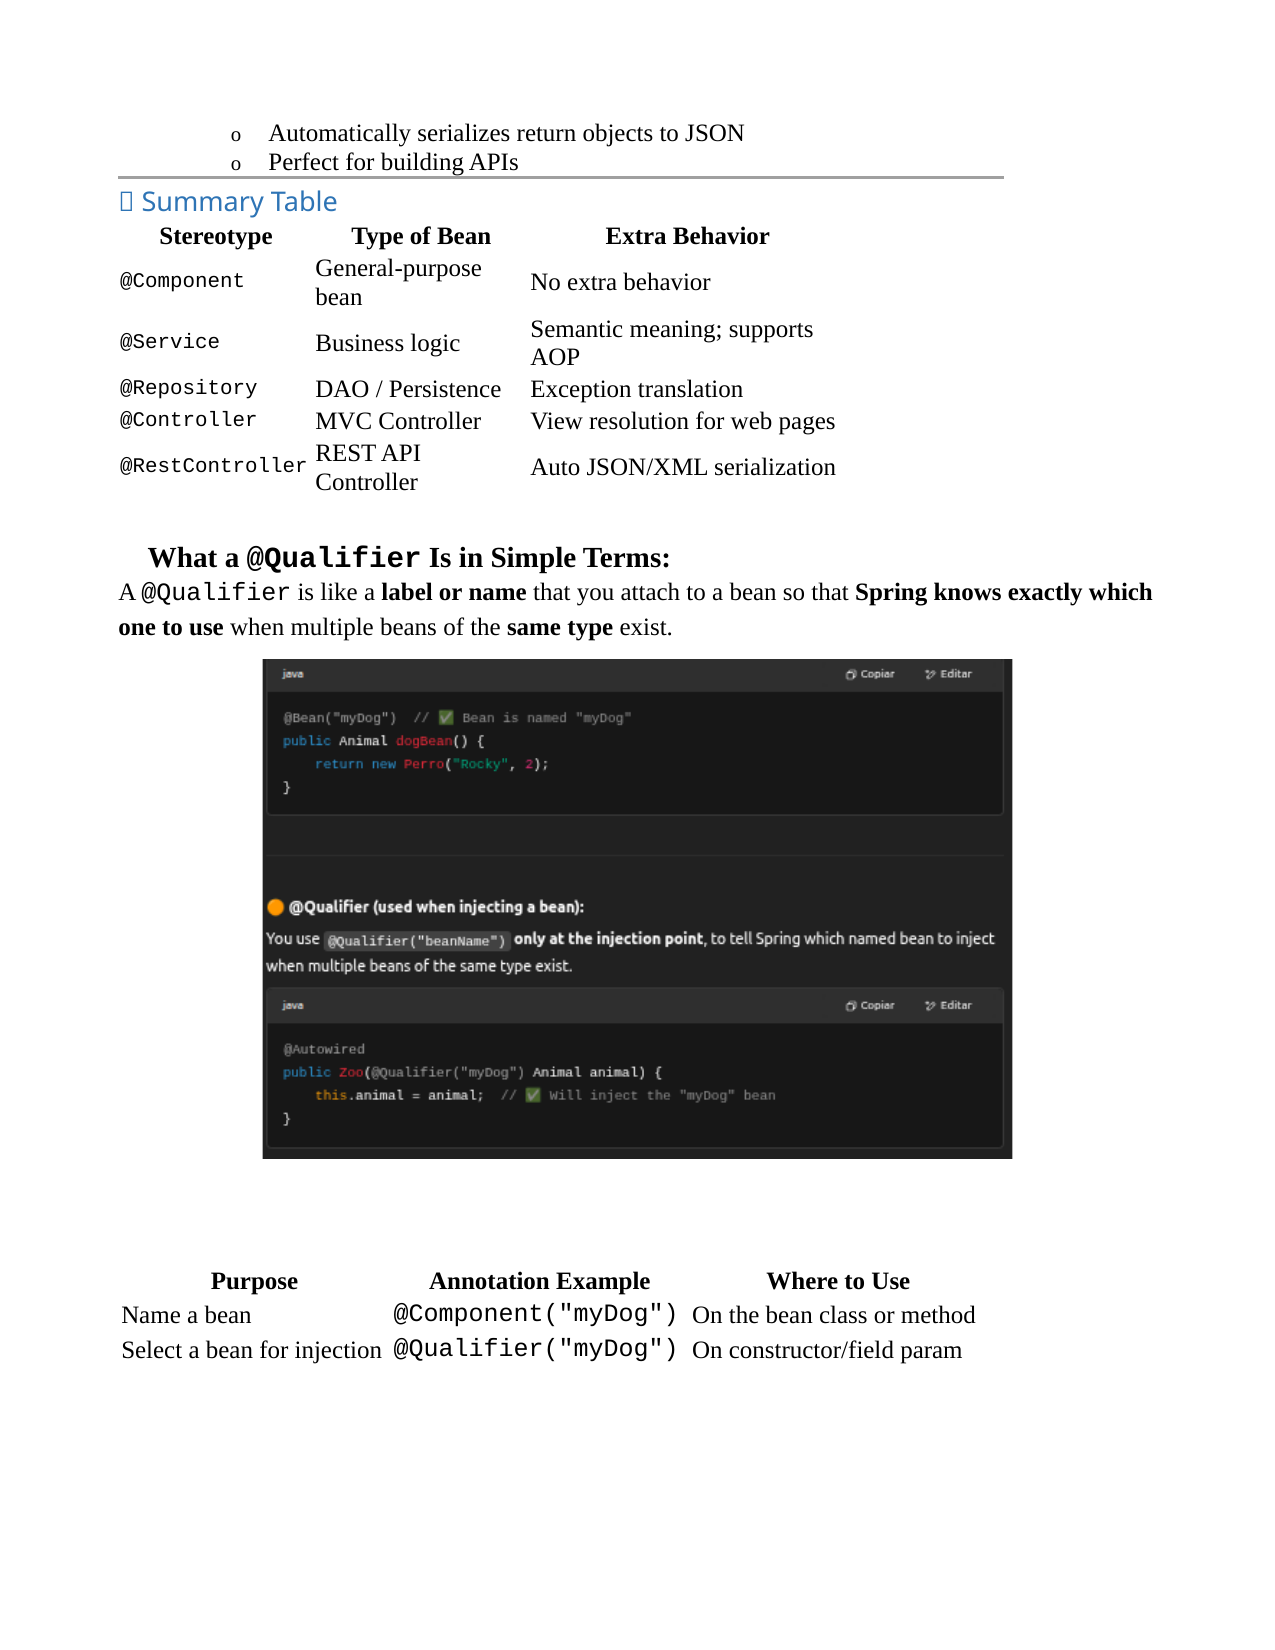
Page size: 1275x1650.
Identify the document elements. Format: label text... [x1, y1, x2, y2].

table_cell No extra behavior [529, 252, 847, 312]
subtitle 🧠 Summary Table [118, 183, 1157, 220]
list Automatically serializes return objects to JSON [231, 118, 1157, 147]
table_cell @Component [118, 252, 313, 312]
table_cell On the bean class or method [689, 1298, 988, 1332]
table_cell @Service [118, 312, 313, 373]
table_header Where to Use [689, 1263, 988, 1298]
table_cell DAO / Persistence [314, 373, 528, 405]
table_cell Semantic meaning; supports AOP [529, 312, 847, 373]
table_cell Auto JSON/XML serialization [529, 437, 847, 497]
table_cell @Controller [118, 405, 313, 437]
table_header Annotation Example [390, 1263, 689, 1298]
table_cell Business logic [314, 312, 528, 373]
table_cell @Repository [118, 373, 313, 405]
table_header Extra Behavior [529, 220, 847, 252]
table_cell @RestController [118, 437, 313, 497]
table_cell On constructor/field param [689, 1332, 988, 1367]
table_header Purpose [118, 1263, 390, 1298]
table_cell General-purpose bean [314, 252, 528, 312]
table_cell REST API Controller [314, 437, 528, 497]
subtitle ✅ What a @Qualifier Is in Simple Terms: [118, 541, 1157, 577]
table_cell @Qualifier("myDog") [390, 1332, 689, 1367]
table_cell MVC Controller [314, 405, 528, 437]
table_cell Select a bean for injection [118, 1332, 390, 1367]
table_cell View resolution for web pages [529, 405, 847, 437]
text A @Qualifier is like a label or name that you attach to a bean so that Spring knows exactly which one to use when multiple beans of the same type exist. [118, 577, 1157, 640]
list Perfect for building APIs [231, 147, 1157, 176]
table_header Type of Bean [314, 220, 528, 252]
table_cell @Component("myDog") [390, 1298, 689, 1332]
table_header Stereotype [118, 220, 313, 252]
table_cell Exception translation [529, 373, 847, 405]
table_cell Name a bean [118, 1298, 390, 1332]
